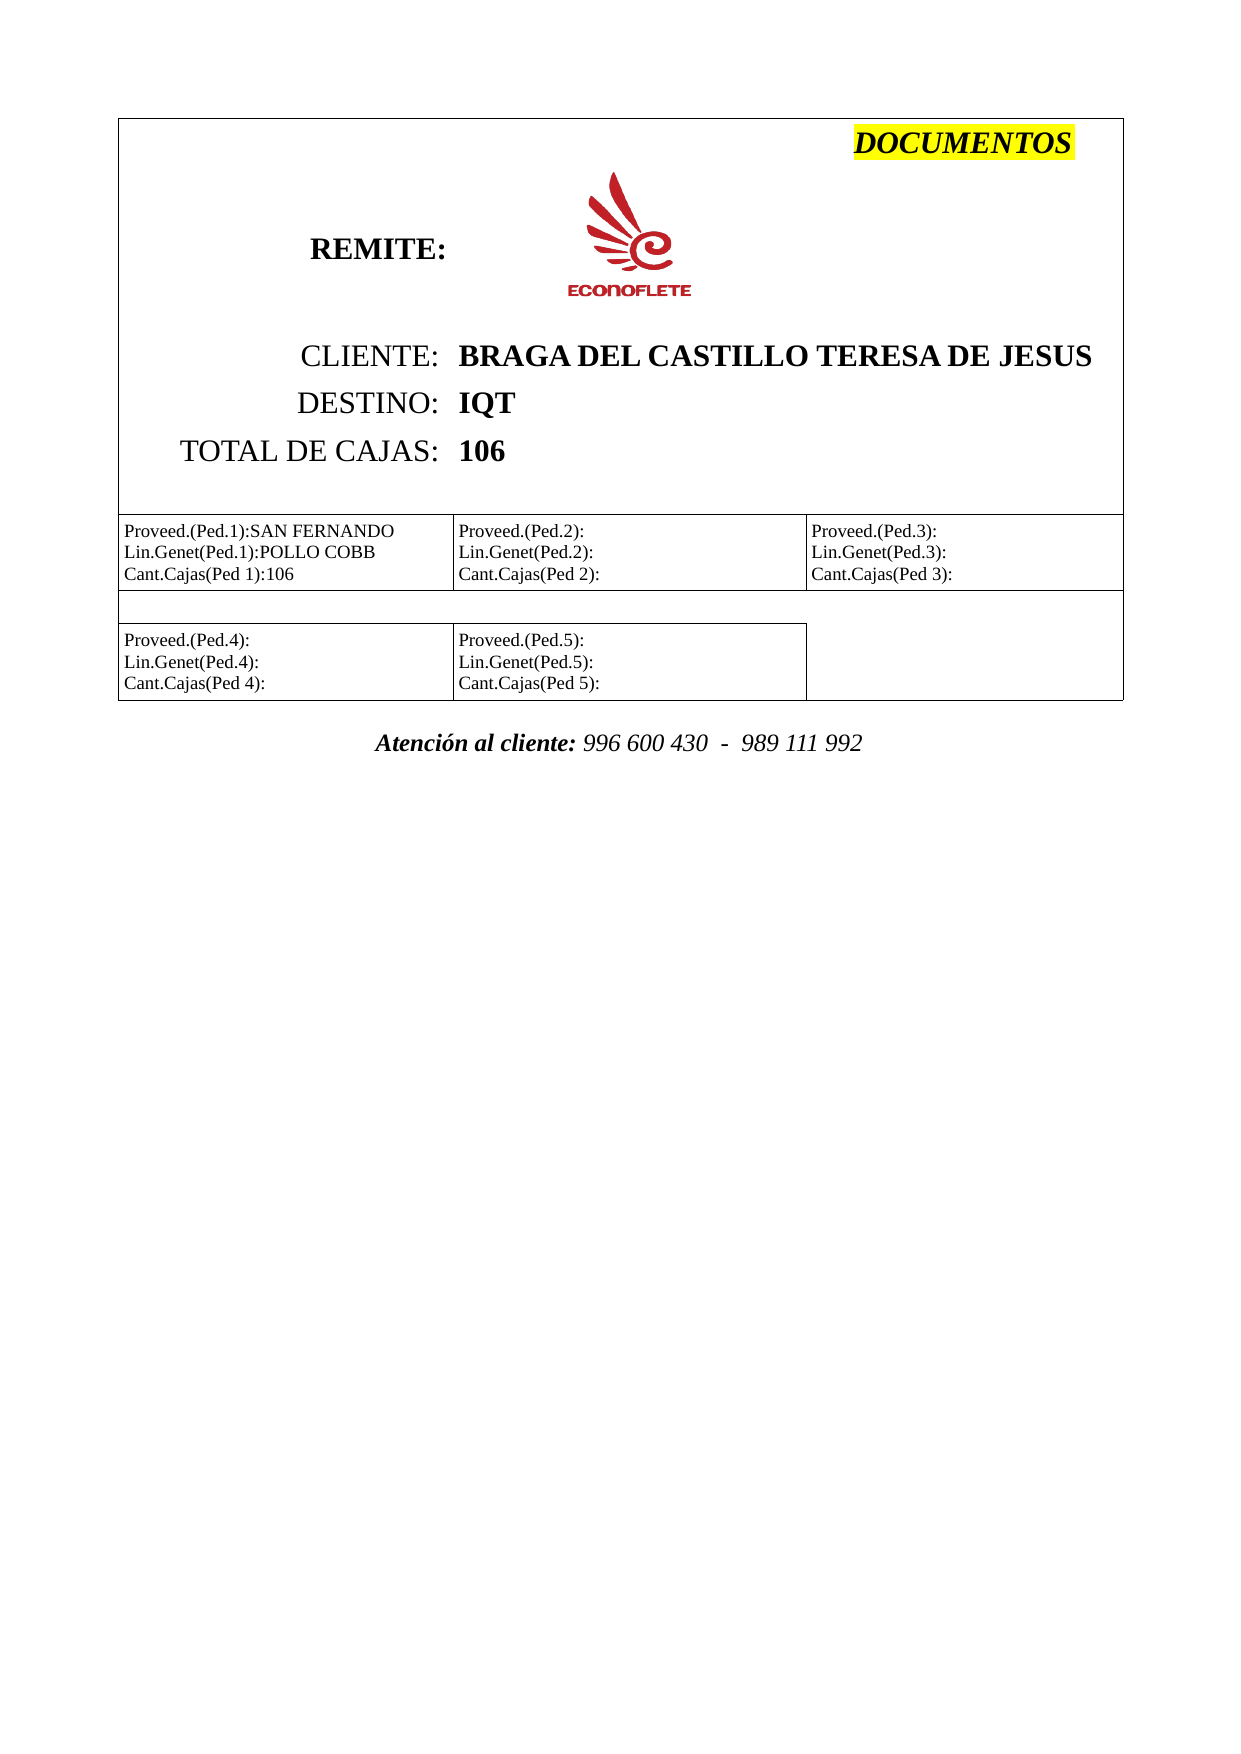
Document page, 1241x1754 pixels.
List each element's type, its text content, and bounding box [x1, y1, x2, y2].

table_cell DESTINO: [119, 379, 453, 426]
table_cell Proveed.(Ped.2): Lin.Genet(Ped.2): Cant.Cajas(Ped 2): [454, 515, 806, 590]
table_cell [119, 474, 453, 514]
table_cell IQT [453, 379, 806, 426]
table_cell [806, 379, 1123, 426]
table_cell [119, 591, 453, 623]
table_cell Proveed.(Ped.1):SAN FERNANDO Lin.Genet(Ped.1):POLLO COBB Cant.Cajas(Ped 1):106 [119, 515, 453, 590]
table_cell [806, 591, 1123, 623]
table_cell [806, 166, 1123, 332]
table_header [119, 119, 453, 166]
table_cell [453, 474, 806, 514]
table_header [453, 119, 806, 166]
table_cell Proveed.(Ped.4): Lin.Genet(Ped.4): Cant.Cajas(Ped 4): [119, 624, 453, 699]
picture [552, 171, 707, 297]
table_cell TOTAL DE CAJAS: [119, 426, 453, 474]
table_cell [453, 591, 806, 623]
table_cell Proveed.(Ped.3): Lin.Genet(Ped.3): Cant.Cajas(Ped 3): [807, 515, 1123, 590]
table_cell BRAGA DEL CASTILLO TERESA DE JESUS [453, 332, 1123, 379]
table_cell [806, 474, 1123, 514]
table_cell 106 [453, 426, 1123, 474]
text Atención al cliente: 996 600 430 - 989 111 992 [118, 728, 1122, 757]
table_cell CLIENTE: [119, 332, 453, 379]
table_cell [807, 623, 1123, 699]
table_cell Proveed.(Ped.5): Lin.Genet(Ped.5): Cant.Cajas(Ped 5): [454, 624, 806, 699]
table_cell [453, 166, 806, 332]
table_cell REMITE: [119, 166, 453, 332]
table_header DOCUMENTOS [806, 119, 1123, 166]
